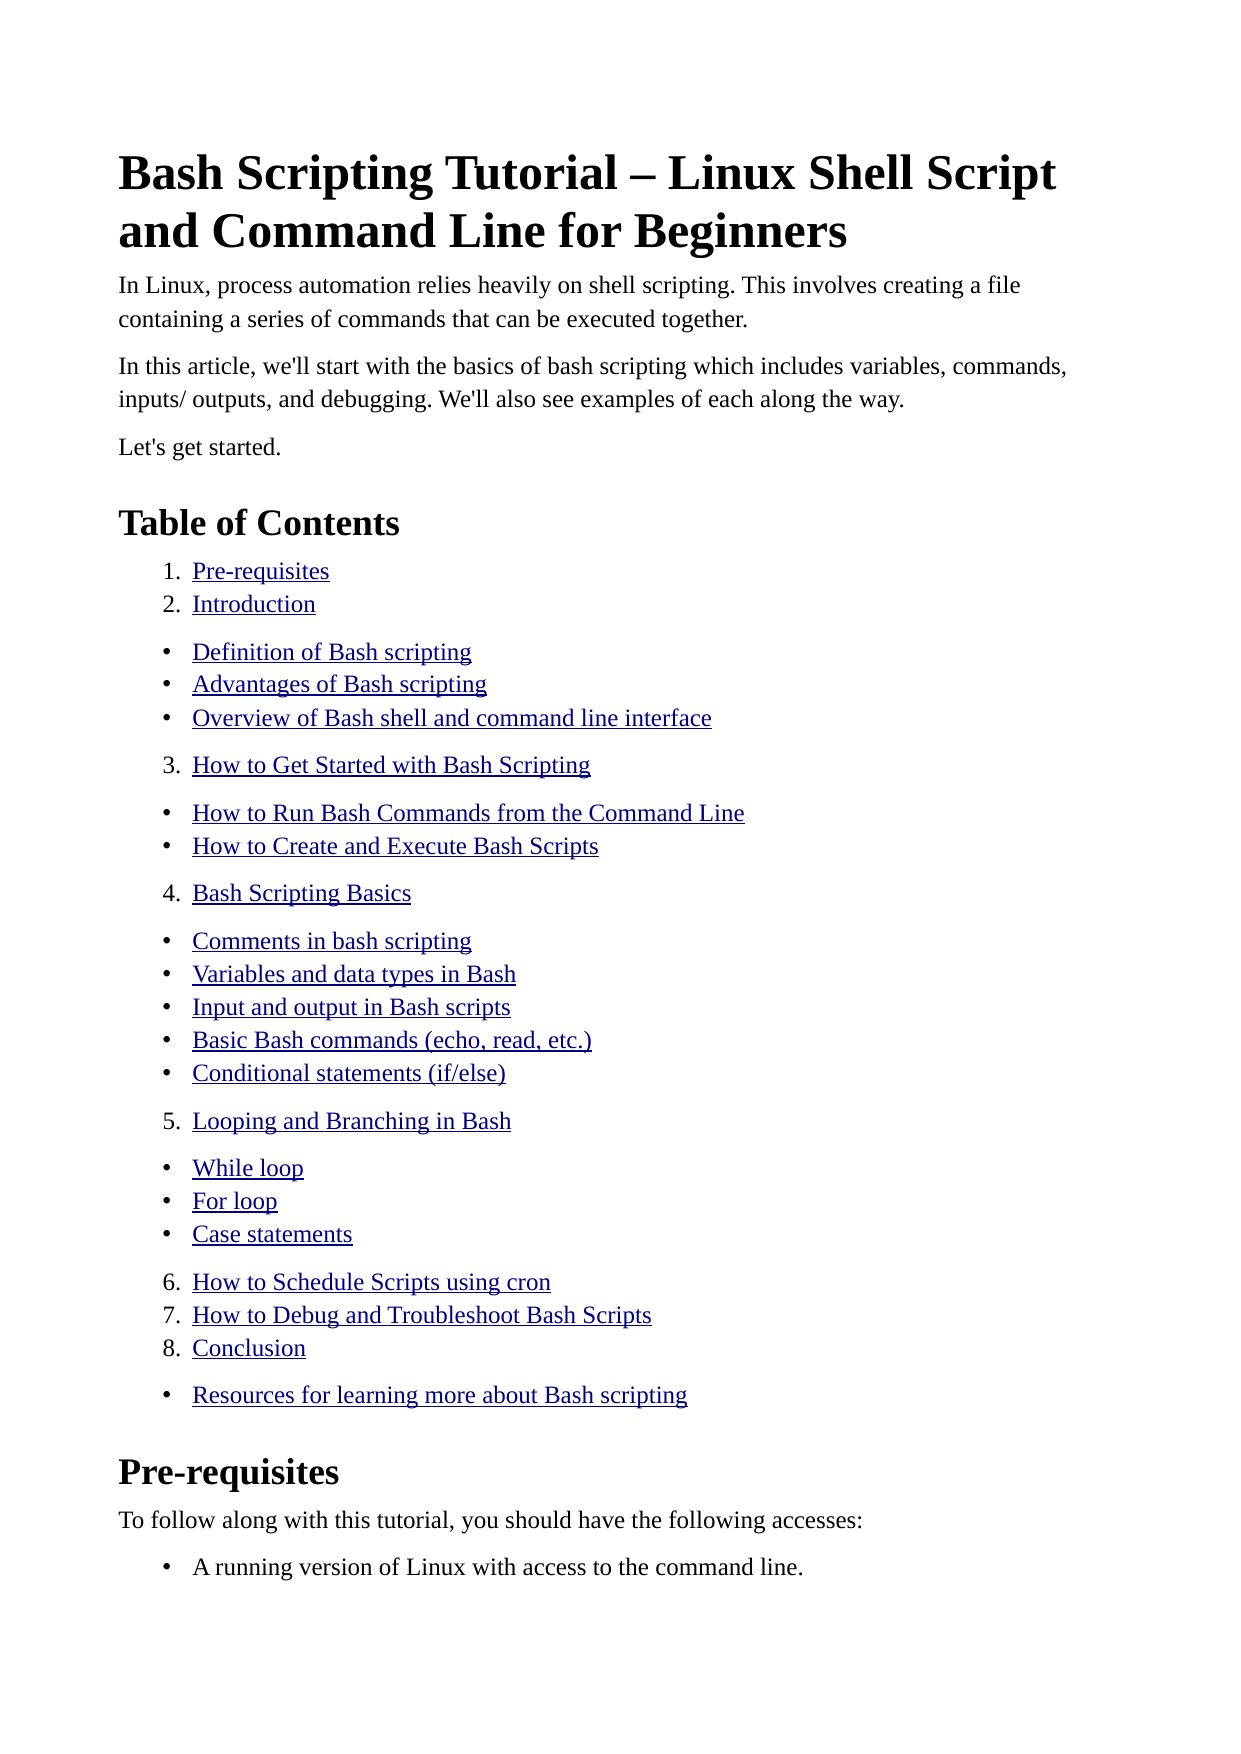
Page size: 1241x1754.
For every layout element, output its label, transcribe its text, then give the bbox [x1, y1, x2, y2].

text In Linux, process automation relies heavily on shell scripting. This involves creating a file containing a series of commands that can be executed together. [118, 271, 1122, 332]
list Overview of Bash shell and command line interface [162, 703, 1122, 731]
list Advantages of Bash scripting [162, 669, 1122, 698]
list Pre-requisites [162, 556, 1122, 585]
text In this article, we'll start with the basics of bash scripting which includes variables, commands, inputs/ outputs, and debugging. We'll also see examples of each along the way. [118, 351, 1122, 413]
list For loop [162, 1186, 1122, 1215]
list How to Debug and Troubleshoot Bash Scripts [162, 1300, 1122, 1329]
list Conclusion [162, 1333, 1122, 1362]
list Conditional statements (if/else) [162, 1058, 1122, 1087]
subtitle Bash Scripting Tutorial – Linux Shell Script and Command Line for Beginners [118, 143, 1122, 258]
text To follow along with this tutorial, you should have the following accesses: [118, 1505, 1122, 1533]
list Resources for learning more about Bash scripting [162, 1381, 1122, 1409]
list How to Run Bash Commands from the Command Line [162, 798, 1122, 827]
list How to Get Started with Bash Scripting [162, 750, 1122, 779]
list Basic Bash commands (echo, read, etc.) [162, 1025, 1122, 1054]
list Input and output in Bash scripts [162, 992, 1122, 1021]
list How to Create and Execute Bash Scripts [162, 831, 1122, 859]
subtitle Table of Contents [118, 500, 1122, 543]
list Case statements [162, 1219, 1122, 1248]
list A running version of Linux with access to the command line. [162, 1552, 1122, 1581]
list Bash Scripting Basics [162, 878, 1122, 907]
list Introduction [162, 589, 1122, 618]
list Definition of Bash scripting [162, 637, 1122, 665]
list How to Schedule Scripts using cron [162, 1267, 1122, 1296]
list Variables and data types in Bash [162, 959, 1122, 988]
list While loop [162, 1153, 1122, 1182]
subtitle Pre-requisites [118, 1449, 1122, 1492]
text Let's get started. 🚀 [118, 432, 1122, 461]
list Looping and Branching in Bash [162, 1106, 1122, 1134]
list Comments in bash scripting [162, 926, 1122, 955]
